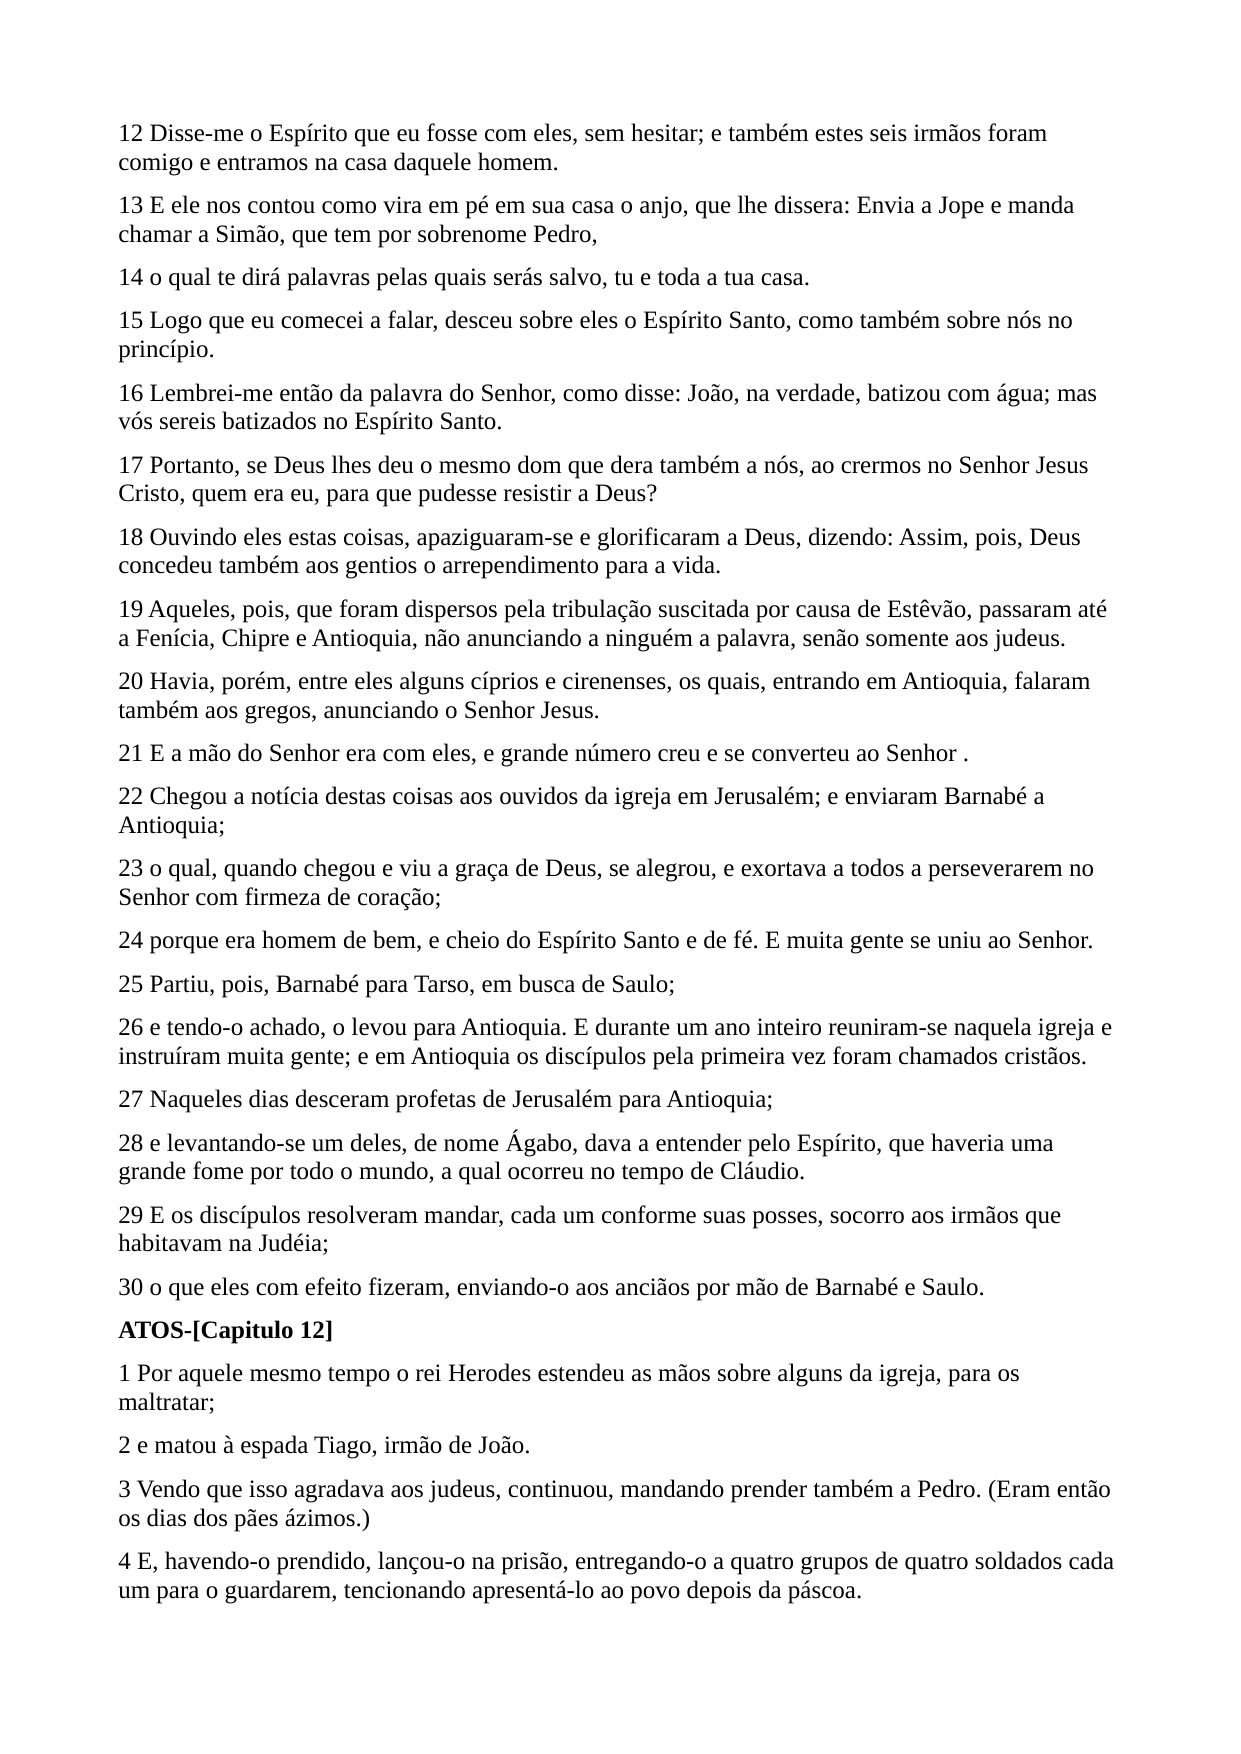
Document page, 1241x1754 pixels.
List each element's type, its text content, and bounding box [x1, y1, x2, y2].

text 15 Logo que eu comecei a falar, desceu sobre eles o Espírito Santo, como também sobre nós no princípio. [118, 306, 1122, 363]
text 3 Vendo que isso agradava aos judeus, continuou, mandando prender também a Pedro. (Eram então os dias dos pães ázimos.) [118, 1474, 1122, 1531]
text 1 Por aquele mesmo tempo o rei Herodes estendeu as mãos sobre alguns da igreja, para os maltratar; [118, 1358, 1122, 1416]
text 24 porque era homem de bem, e cheio do Espírito Santo e de fé. E muita gente se uniu ao Senhor. [118, 926, 1122, 954]
text 26 e tendo-o achado, o levou para Antioquia. E durante um ano inteiro reuniram-se naquela igreja e instruíram muita gente; e em Antioquia os discípulos pela primeira vez foram chamados cristãos. [118, 1012, 1122, 1070]
text 23 o qual, quando chegou e viu a graça de Deus, se alegrou, e exortava a todos a perseverarem no Senhor com firmeza de coração; [118, 853, 1122, 911]
text 14 o qual te dirá palavras pelas quais serás salvo, tu e toda a tua casa. [118, 262, 1122, 291]
text 21 E a mão do Senhor era com eles, e grande número creu e se converteu ao Senhor . [118, 738, 1122, 767]
text 13 E ele nos contou como vira em pé em sua casa o anjo, que lhe dissera: Envia a Jope e manda chamar a Simão, que tem por sobrenome Pedro, [118, 190, 1122, 248]
text 18 Ouvindo eles estas coisas, apaziguaram-se e glorificaram a Deus, dizendo: Assim, pois, Deus concedeu também aos gentios o arrependimento para a vida. [118, 522, 1122, 579]
text 20 Havia, porém, entre eles alguns cíprios e cirenenses, os quais, entrando em Antioquia, falaram também aos gregos, anunciando o Senhor Jesus. [118, 666, 1122, 723]
text 17 Portanto, se Deus lhes deu o mesmo dom que dera também a nós, ao crermos no Senhor Jesus Cristo, quem era eu, para que pudesse resistir a Deus? [118, 450, 1122, 507]
text 4 E, havendo-o prendido, lançou-o na prisão, entregando-o a quatro grupos de quatro soldados cada um para o guardarem, tencionando apresentá-lo ao povo depois da páscoa. [118, 1546, 1122, 1603]
text ATOS-[Capitulo 12] [118, 1315, 1122, 1344]
text 22 Chegou a notícia destas coisas aos ouvidos da igreja em Jerusalém; e enviaram Barnabé a Antioquia; [118, 781, 1122, 839]
text 12 Disse-me o Espírito que eu fosse com eles, sem hesitar; e também estes seis irmãos foram comigo e entramos na casa daquele homem. [118, 118, 1122, 176]
text 2 e matou à espada Tiago, irmão de João. [118, 1431, 1122, 1459]
text 19 Aqueles, pois, que foram dispersos pela tribulação suscitada por causa de Estêvão, passaram até a Fenícia, Chipre e Antioquia, não anunciando a ninguém a palavra, senão somente aos judeus. [118, 594, 1122, 651]
text 16 Lembrei-me então da palavra do Senhor, como disse: João, na verdade, batizou com água; mas vós sereis batizados no Espírito Santo. [118, 378, 1122, 435]
text 25 Partiu, pois, Barnabé para Tarso, em busca de Saulo; [118, 969, 1122, 998]
text 27 Naqueles dias desceram profetas de Jerusalém para Antioquia; [118, 1084, 1122, 1113]
text 30 o que eles com efeito fizeram, enviando-o aos anciãos por mão de Barnabé e Saulo. [118, 1272, 1122, 1301]
text 28 e levantando-se um deles, de nome Ágabo, dava a entender pelo Espírito, que haveria uma grande fome por todo o mundo, a qual ocorreu no tempo de Cláudio. [118, 1128, 1122, 1185]
text 29 E os discípulos resolveram mandar, cada um conforme suas posses, socorro aos irmãos que habitavam na Judéia; [118, 1200, 1122, 1257]
